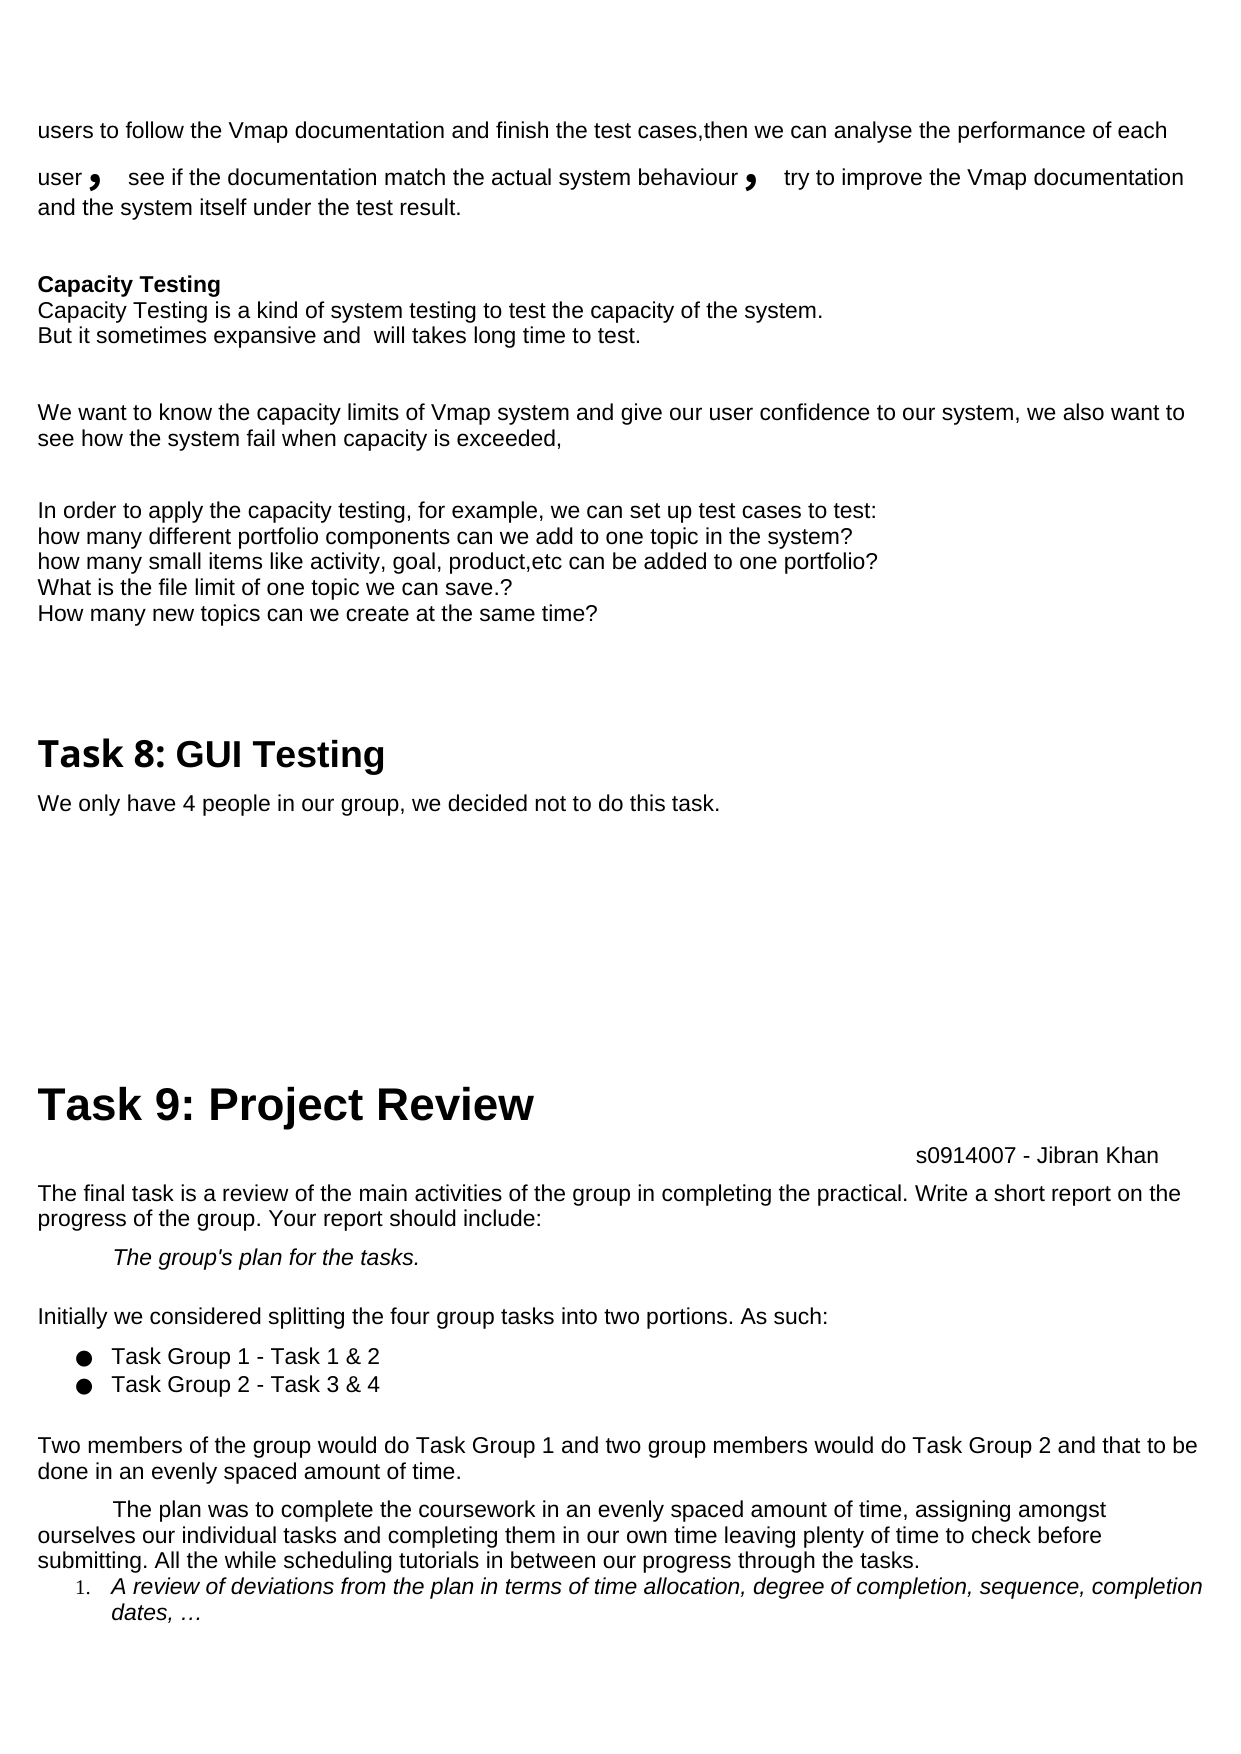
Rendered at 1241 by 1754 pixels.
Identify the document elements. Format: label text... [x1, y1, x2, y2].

list A review of deviations from the plan in terms of time allocation, degree of completion, sequence, completion dates, … [75, 1573, 1209, 1625]
text The plan was to complete the coursework in an evenly spaced amount of time, assigning amongst ourselves our individual tasks and completing them in our own time leaving plenty of time to check before submitting. All the while scheduling tutorials in between our progress through the tasks. [37, 1497, 1209, 1573]
text Initially we considered splitting the four group tasks into two portions. As such: [37, 1270, 1209, 1329]
list Task Group 2 - Task 3 & 4 [75, 1370, 1209, 1399]
text In order to apply the capacity testing, for example, we can set up test cases to test: how many different portfolio components can we add to one topic in the system? how many small items like activity, goal, product,etc can be added to one portfolio? What is the file limit of one topic we can save.? How many new topics can we create at the same time? [37, 498, 1209, 626]
text s0914007 - Jibran Khan [37, 1142, 1209, 1168]
text Two members of the group would do Task Group 1 and two group members would do Task Group 2 and that to be done in an evenly spaced amount of time. [37, 1399, 1209, 1484]
text We only have 4 people in our group, we decided not to do this task. [37, 791, 1209, 816]
subtitle Task 9: Project Review [37, 1078, 1209, 1130]
list Task Group 1 - Task 1 & 2 [75, 1342, 1209, 1370]
subtitle Task 8: GUI Testing [37, 727, 1209, 778]
text The group's plan for the tasks. [37, 1244, 1209, 1270]
text The final task is a review of the main activities of the group in completing the practical. Write a short report on the progress of the group. Your report should include: [37, 1180, 1209, 1232]
text users to follow the Vmap documentation and finish the test cases,then we can analyse the performance of each user，see if the documentation match the actual system behaviour，try to improve the Vmap documentation and the system itself under the test result. Capacity Testing Capacity Testing is a kind of system testing to test the capacity of the system. But it sometimes expansive and will takes long time to test. We want to know the capacity limits of Vmap system and give our user confidence to our system, we also want to see how the system fail when capacity is exceeded, [37, 118, 1209, 485]
